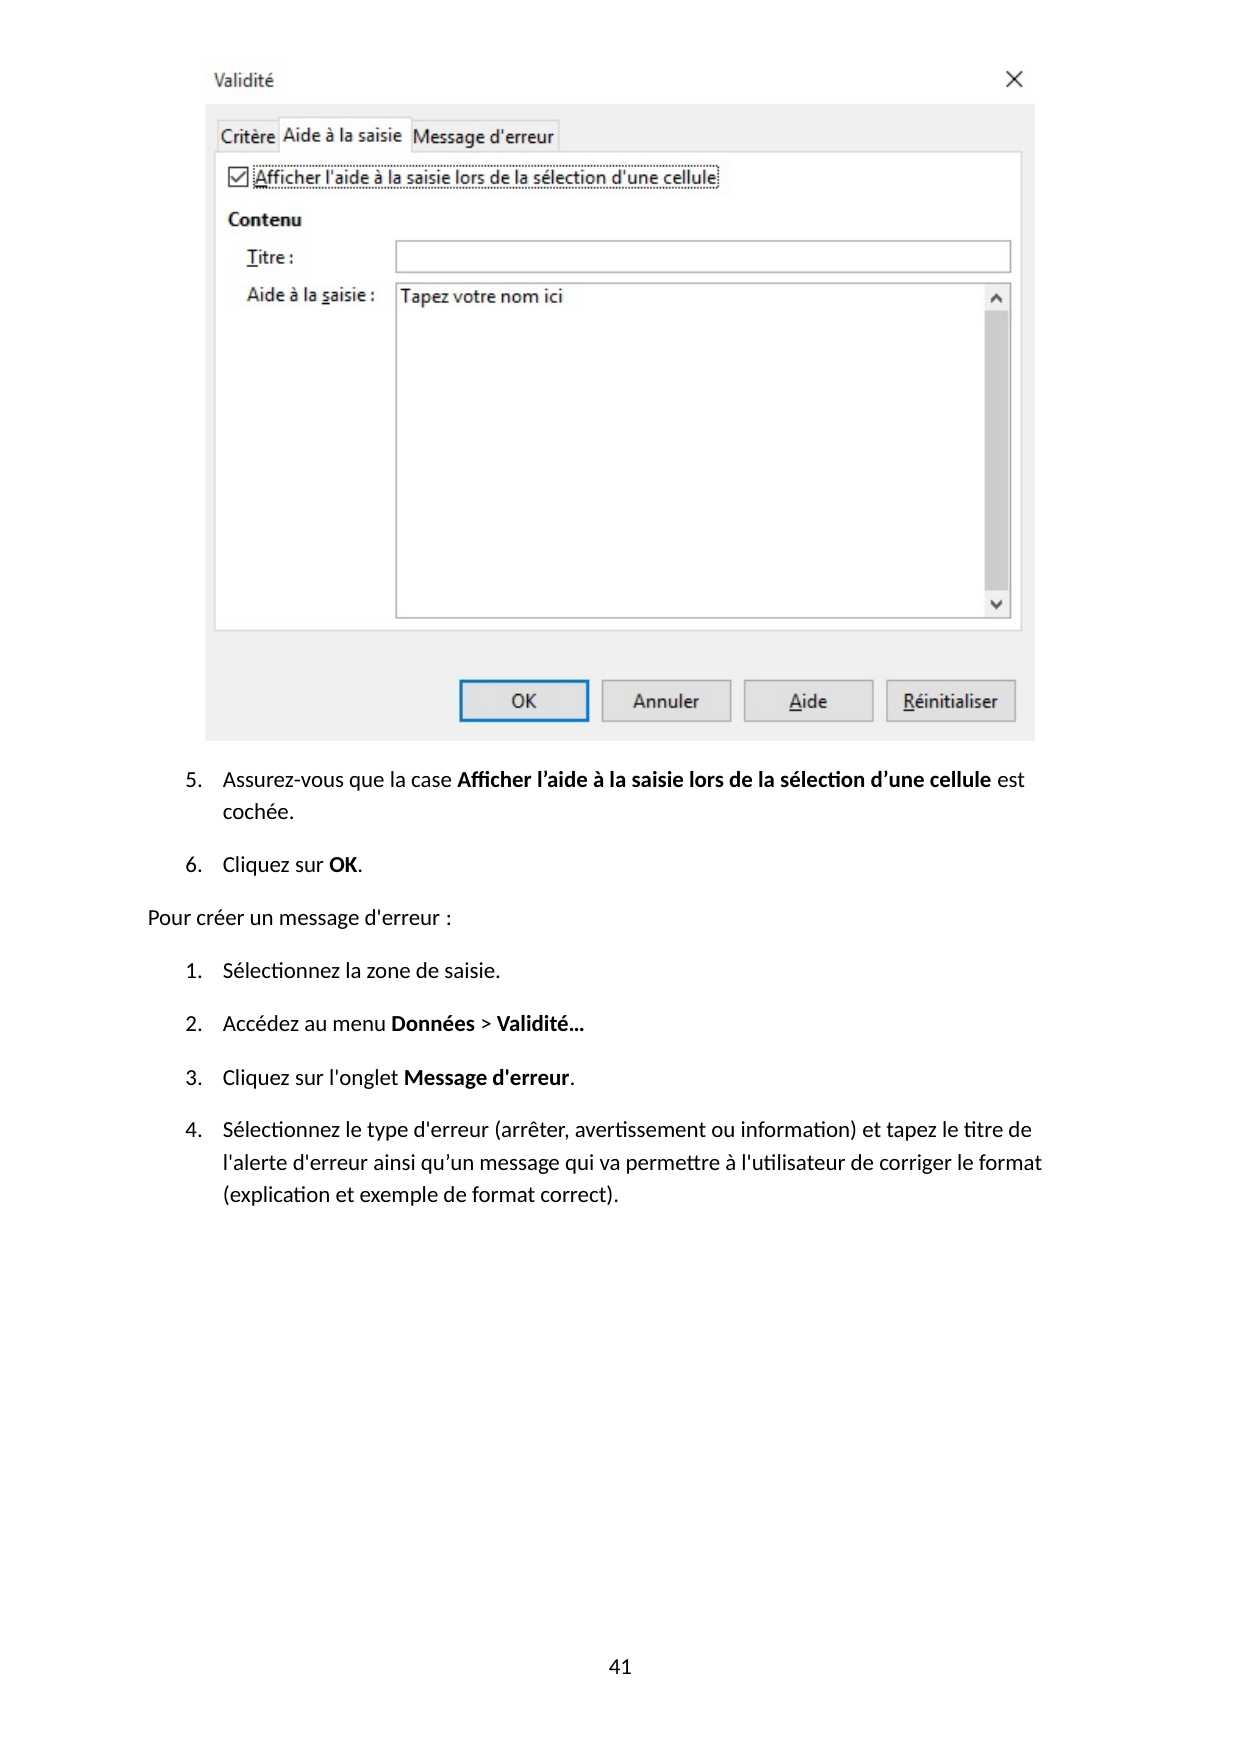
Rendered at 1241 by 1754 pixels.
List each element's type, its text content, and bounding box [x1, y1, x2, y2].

picture [205, 59, 1035, 741]
list Sélectionnez le type d'erreur (arrêter, avertissement ou information) et tapez le titre de l'alerte d'erreur ainsi qu’un message qui va permettre à l'utilisateur de corriger le format (explication et exemple de format correct). [185, 1116, 1093, 1208]
list Assurez-vous que la case Afficher l’aide à la saisie lors de la sélection d’une cellule est cochée. [185, 765, 1093, 826]
list Cliquez sur l'onglet Message d'erreur. [185, 1063, 1093, 1091]
text Pour créer un message d'erreur : [148, 903, 1093, 932]
list Accédez au menu Données > Validité… [185, 1009, 1093, 1038]
list Sélectionnez la zone de saisie. [185, 957, 1093, 984]
list Cliquez sur OK. [185, 851, 1093, 878]
